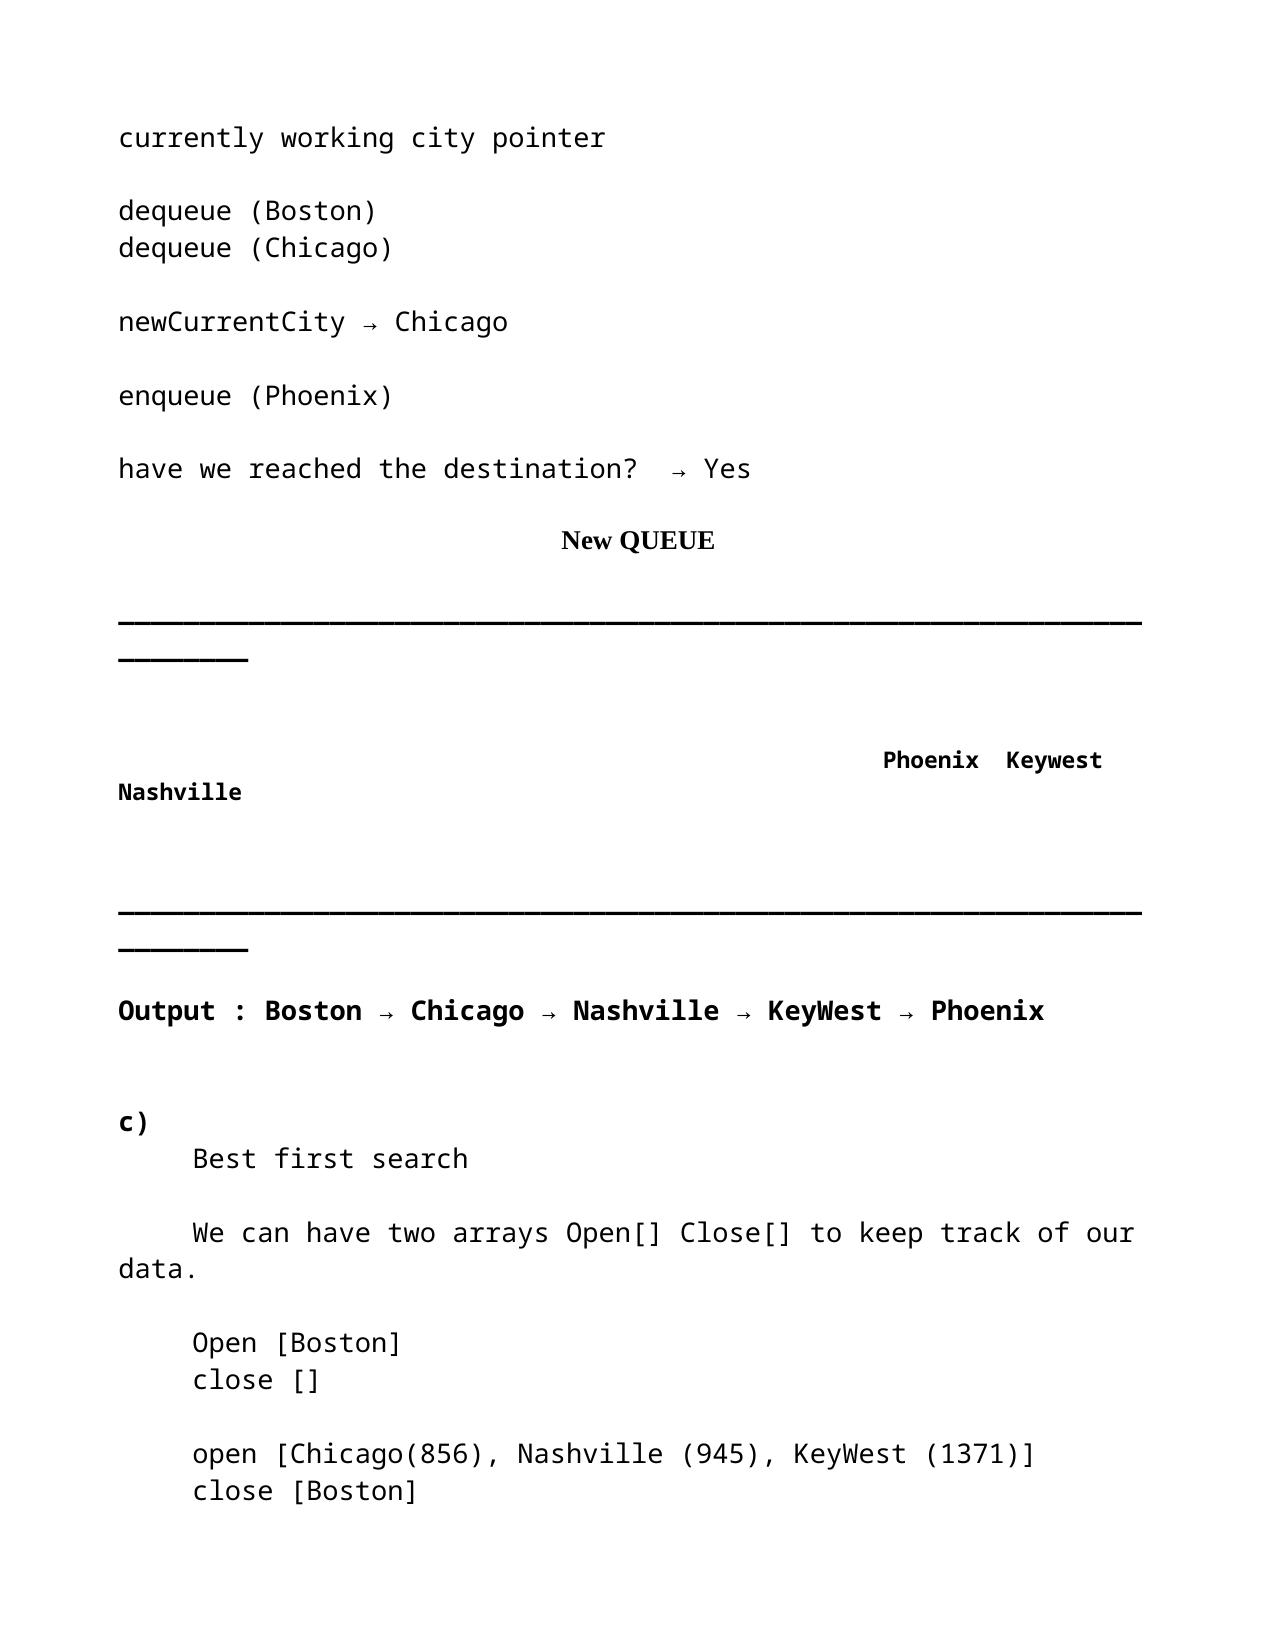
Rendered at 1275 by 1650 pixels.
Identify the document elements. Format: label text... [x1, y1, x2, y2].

text currently working city pointer [118, 118, 1157, 155]
text Phoenix Keywest Nashville [118, 739, 1157, 807]
text dequeue (Boston) [118, 192, 1157, 229]
text enqueue (Phoenix) [118, 376, 1157, 413]
text Output : Boston → Chicago → Nashville → KeyWest → Phoenix [118, 992, 1157, 1029]
text Best first search [118, 1139, 1157, 1176]
text Open [Boston] [118, 1324, 1157, 1361]
text New QUEUE [118, 524, 1157, 555]
text close [Boston] [118, 1471, 1157, 1508]
text dequeue (Chicago) [118, 229, 1157, 266]
text c) [118, 1102, 1157, 1139]
text newCurrentCity → Chicago [118, 302, 1157, 339]
text _______________________________________________________________________ [118, 844, 1157, 955]
text _______________________________________________________________________ [118, 555, 1157, 666]
text close [] [118, 1361, 1157, 1397]
text We can have two arrays Open[] Close[] to keep track of our data. [118, 1213, 1157, 1287]
text open [Chicago(856), Nashville (945), KeyWest (1371)] [118, 1434, 1157, 1471]
text have we reached the destination? → Yes [118, 450, 1157, 487]
